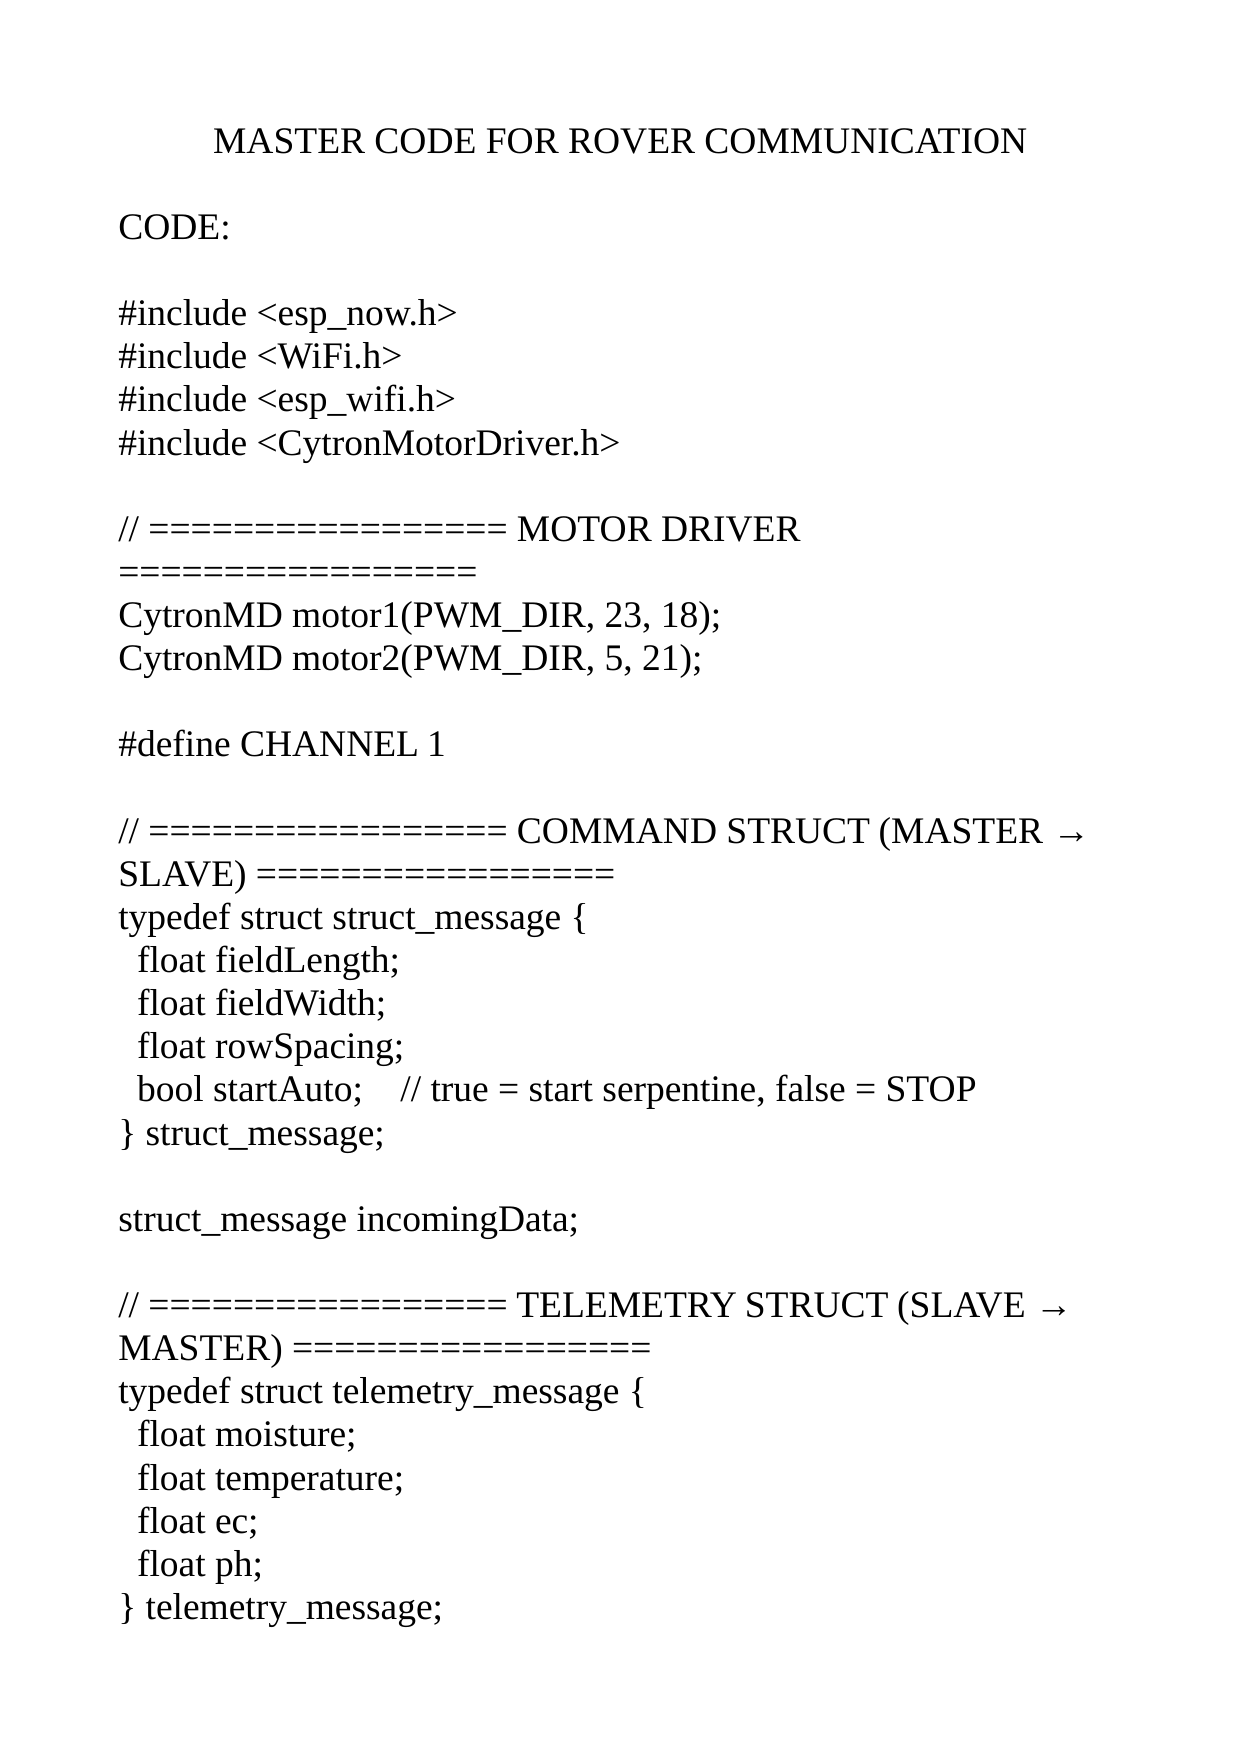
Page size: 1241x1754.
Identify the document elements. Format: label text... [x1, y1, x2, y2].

text float temperature; [118, 1455, 1122, 1498]
text float rowSpacing; [118, 1024, 1122, 1067]
text // ================= TELEMETRY STRUCT (SLAVE → MASTER) ================= [118, 1282, 1122, 1369]
text float moisture; [118, 1412, 1122, 1455]
text #include <CytronMotorDriver.h> [118, 420, 1122, 463]
text CytronMD motor2(PWM_DIR, 5, 21); [118, 636, 1122, 679]
text float ph; [118, 1541, 1122, 1584]
text #include <esp_wifi.h> [118, 377, 1122, 420]
text CODE: [118, 204, 1122, 247]
text float ec; [118, 1498, 1122, 1541]
text // ================= COMMAND STRUCT (MASTER → SLAVE) ================= [118, 808, 1122, 894]
text CytronMD motor1(PWM_DIR, 23, 18); [118, 592, 1122, 636]
text } struct_message; [118, 1110, 1122, 1153]
text #include <esp_now.h> [118, 291, 1122, 334]
text float fieldLength; [118, 937, 1122, 981]
text #define CHANNEL 1 [118, 722, 1122, 765]
text struct_message incomingData; [118, 1196, 1122, 1239]
text #include <WiFi.h> [118, 334, 1122, 377]
text } telemetry_message; [118, 1584, 1122, 1627]
text float fieldWidth; [118, 981, 1122, 1024]
text // ================= MOTOR DRIVER ================= [118, 506, 1122, 592]
text bool startAuto; // true = start serpentine, false = STOP [118, 1067, 1122, 1110]
text typedef struct struct_message { [118, 894, 1122, 937]
text MASTER CODE FOR ROVER COMMUNICATION [118, 118, 1122, 161]
text typedef struct telemetry_message { [118, 1369, 1122, 1412]
